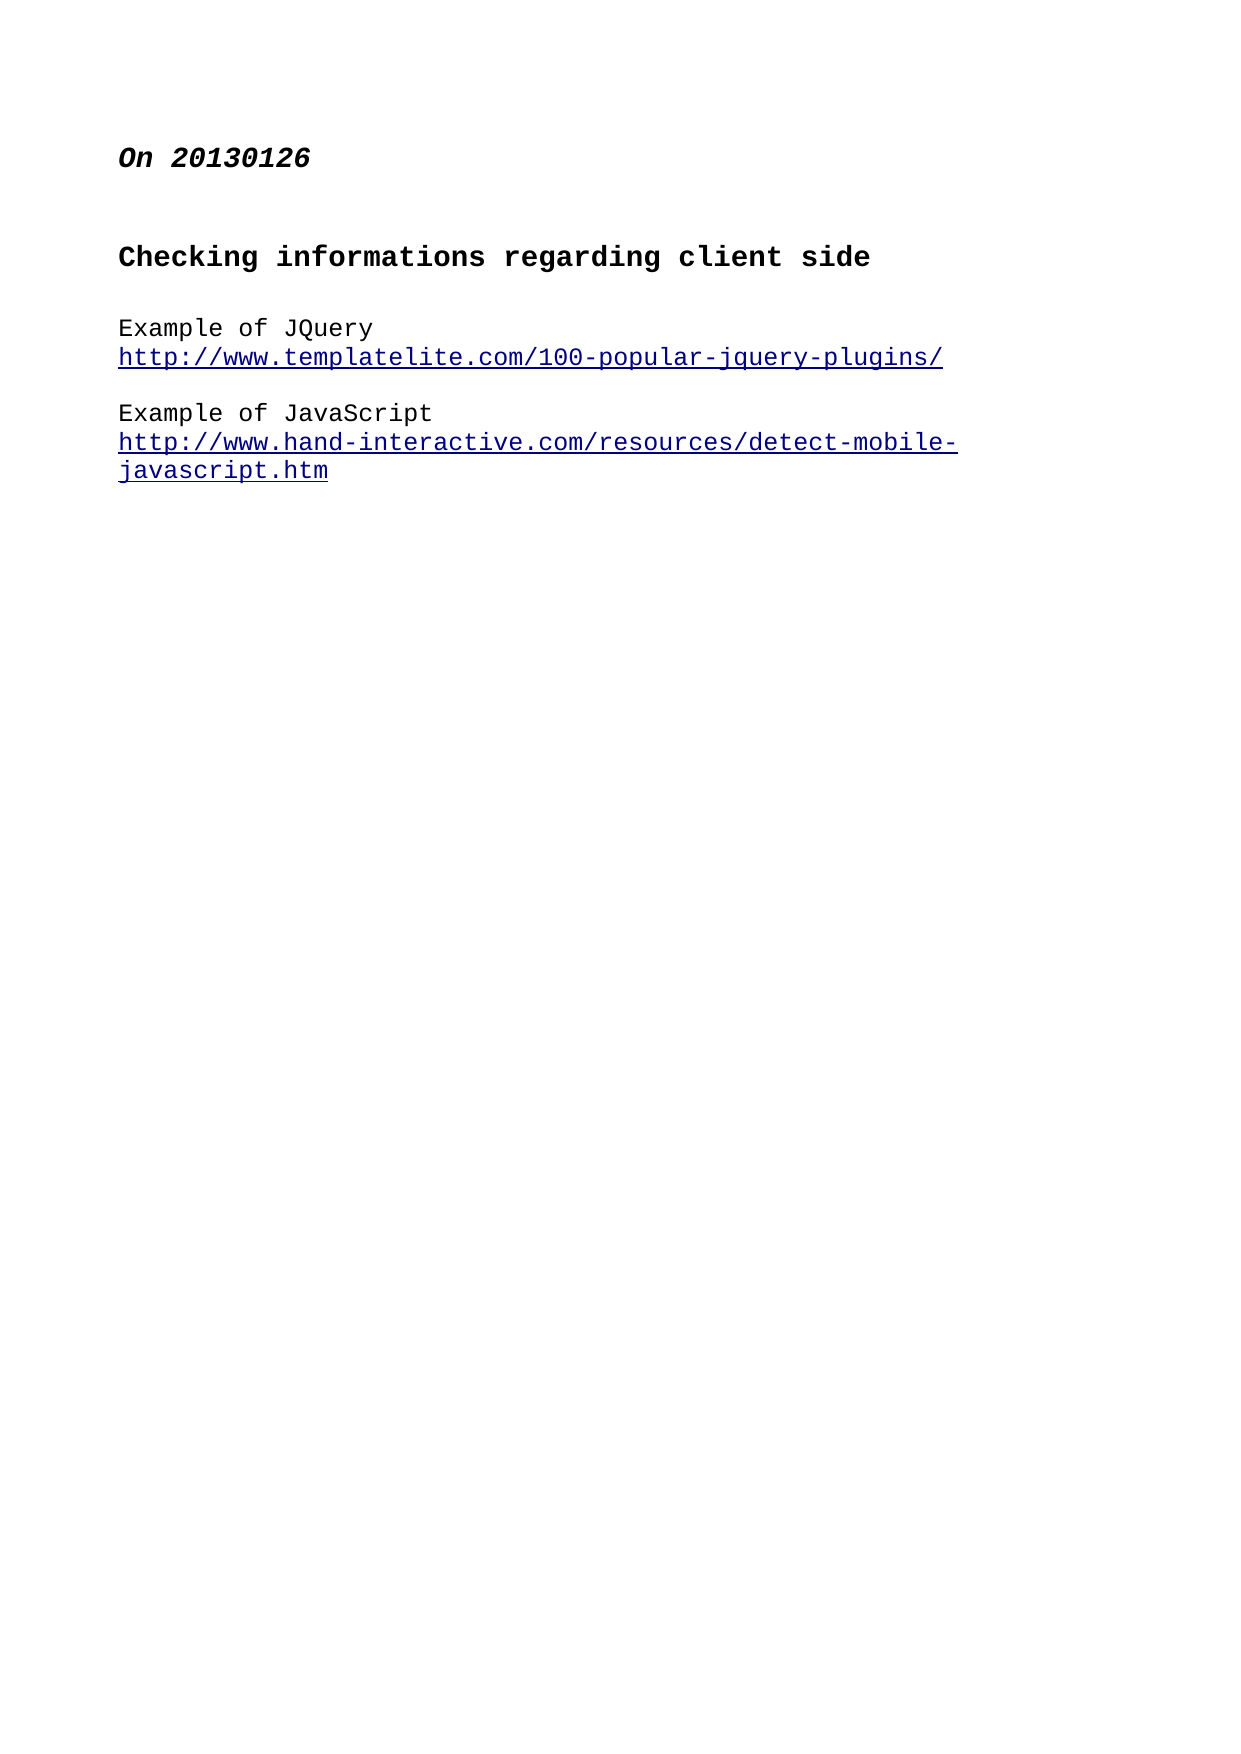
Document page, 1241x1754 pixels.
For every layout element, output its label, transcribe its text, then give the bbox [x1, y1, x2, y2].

subtitle Checking informations regarding client side [118, 242, 1122, 275]
text Example of JQuery [118, 316, 1122, 344]
subtitle On 20130126 [118, 143, 1122, 176]
text http://www.templatelite.com/100-popular-jquery-plugins/ [118, 344, 1122, 372]
text Example of JavaScript [118, 401, 1122, 429]
text http://www.hand-interactive.com/resources/detect-mobile-javascript.htm [118, 429, 1122, 486]
